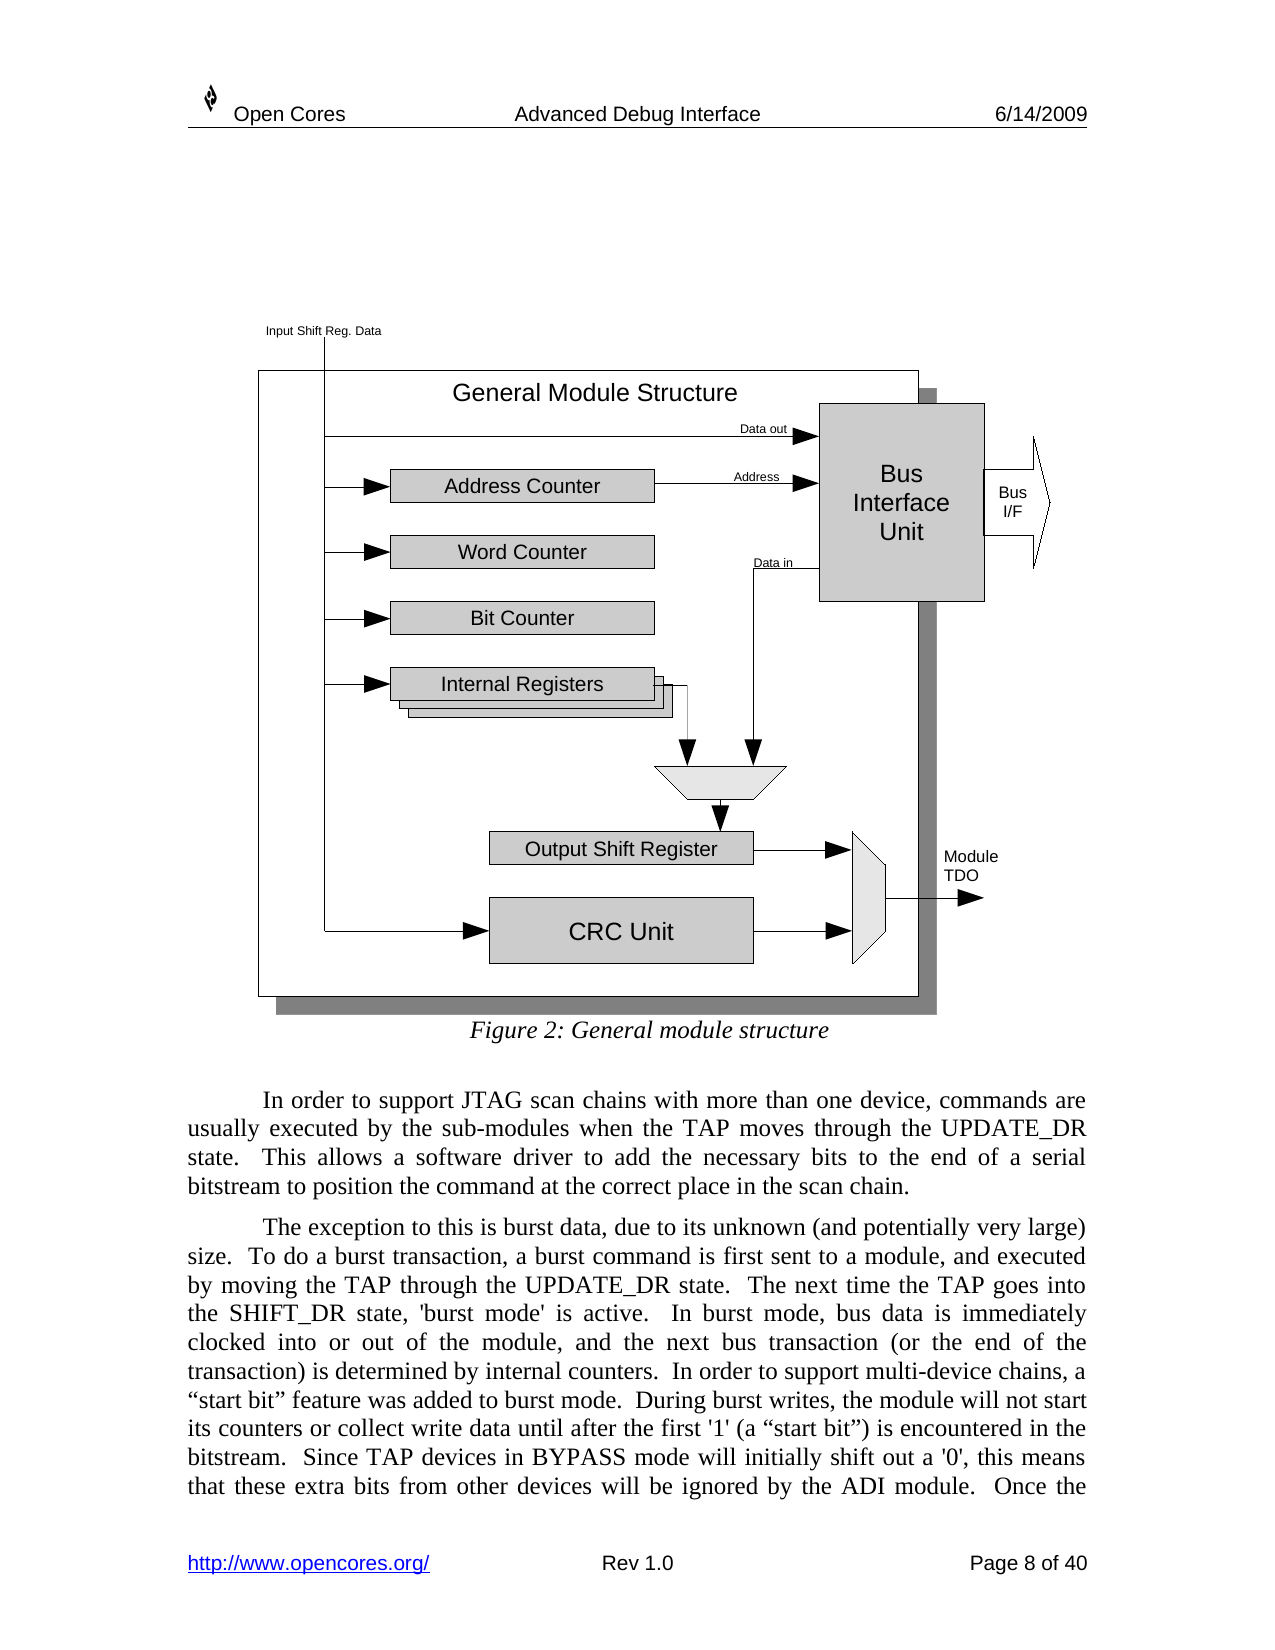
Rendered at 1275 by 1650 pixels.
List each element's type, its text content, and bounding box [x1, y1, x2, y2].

text In order to support JTAG scan chains with more than one device, commands are usually executed by the sub-modules when the TAP moves through the UPDATE_DR state. This allows a software driver to add the necessary bits to the end of a serial bitstream to position the command at the correct place in the scan chain. [187, 1085, 1087, 1200]
text Figure 2: General module structure [251, 328, 1050, 1043]
text The exception to this is burst data, due to its unknown (and potentially very large) size. To do a burst transaction, a burst command is first sent to a module, and executed by moving the TAP through the UPDATE_DR state. The next time the TAP goes into the SHIFT_DR state, 'burst mode' is active. In burst mode, bus data is immediately clocked into or out of the module, and the next bus transaction (or the end of the transaction) is determined by internal counters. In order to support multi-device chains, a “start bit” feature was added to burst mode. During burst writes, the module will not start its counters or collect write data until after the first '1' (a “start bit”) is encountered in the bitstream. Since TAP devices in BYPASS mode will initially shift out a '0', this means that these extra bits from other devices will be ignored by the ADI module. Once the [187, 1212, 1087, 1500]
